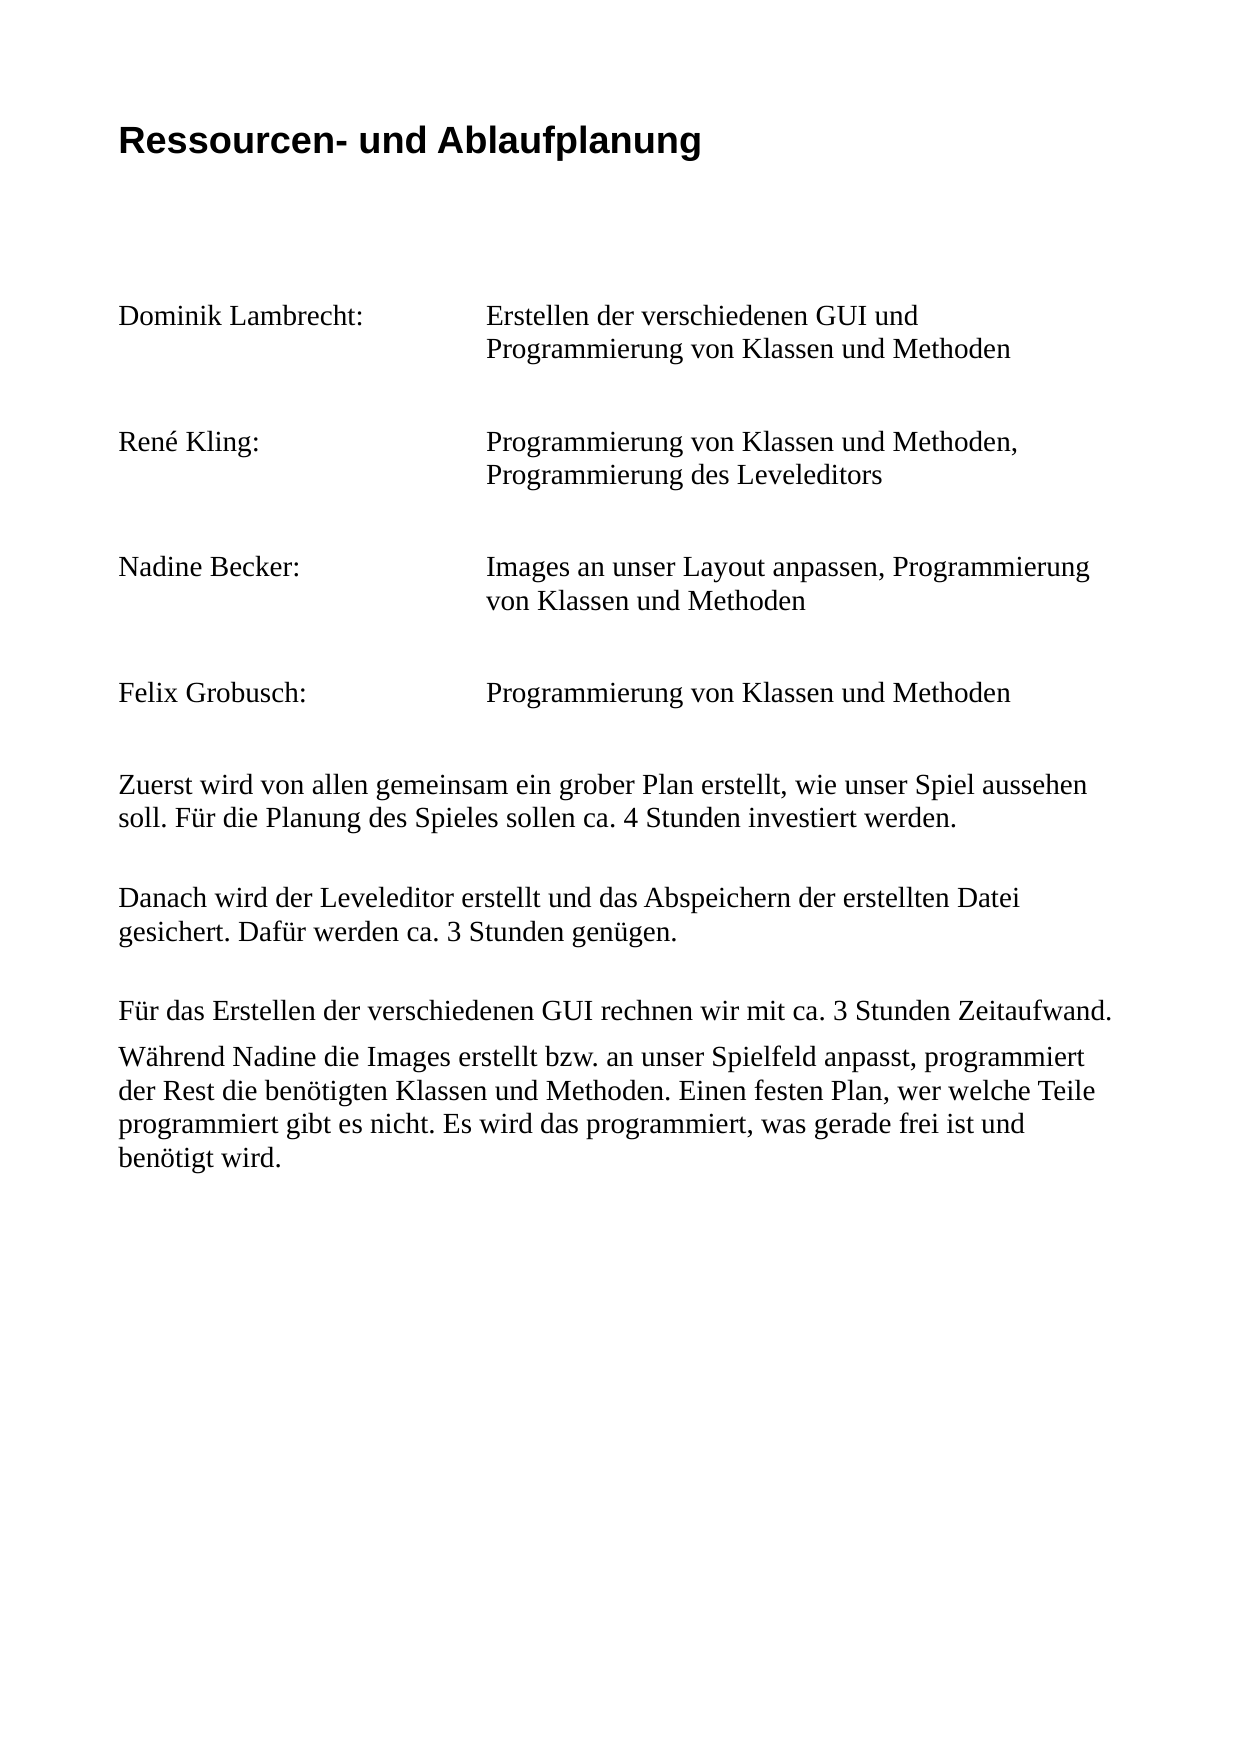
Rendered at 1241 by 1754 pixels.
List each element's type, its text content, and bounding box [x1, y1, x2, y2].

text Dominik Lambrecht: Erstellen der verschiedenen GUI und Programmierung von Klassen und Methoden [118, 298, 1122, 365]
text Nadine Becker: Images an unser Layout anpassen, Programmierung von Klassen und Methoden [118, 549, 1122, 616]
text Danach wird der Leveleditor erstellt und das Abspeichern der erstellten Datei gesichert. Dafür werden ca. 3 Stunden genügen. [118, 880, 1122, 947]
text Für das Erstellen der verschiedenen GUI rechnen wir mit ca. 3 Stunden Zeitaufwand. [118, 960, 1122, 1027]
text Felix Grobusch: Programmierung von Klassen und Methoden [118, 675, 1122, 708]
text Zuerst wird von allen gemeinsam ein grober Plan erstellt, wie unser Spiel aussehen soll. Für die Planung des Spieles sollen ca. 4 Stunden investiert werden. [118, 767, 1122, 868]
text Während Nadine die Images erstellt bzw. an unser Spielfeld anpasst, programmiert der Rest die benötigten Klassen und Methoden. Einen festen Plan, wer welche Teile programmiert gibt es nicht. Es wird das programmiert, was gerade frei ist und benötigt wird. [118, 1039, 1122, 1173]
text René Kling: Programmierung von Klassen und Methoden, Programmierung des Leveleditors [118, 424, 1122, 491]
subtitle Ressourcen- und Ablaufplanung [118, 118, 1122, 162]
